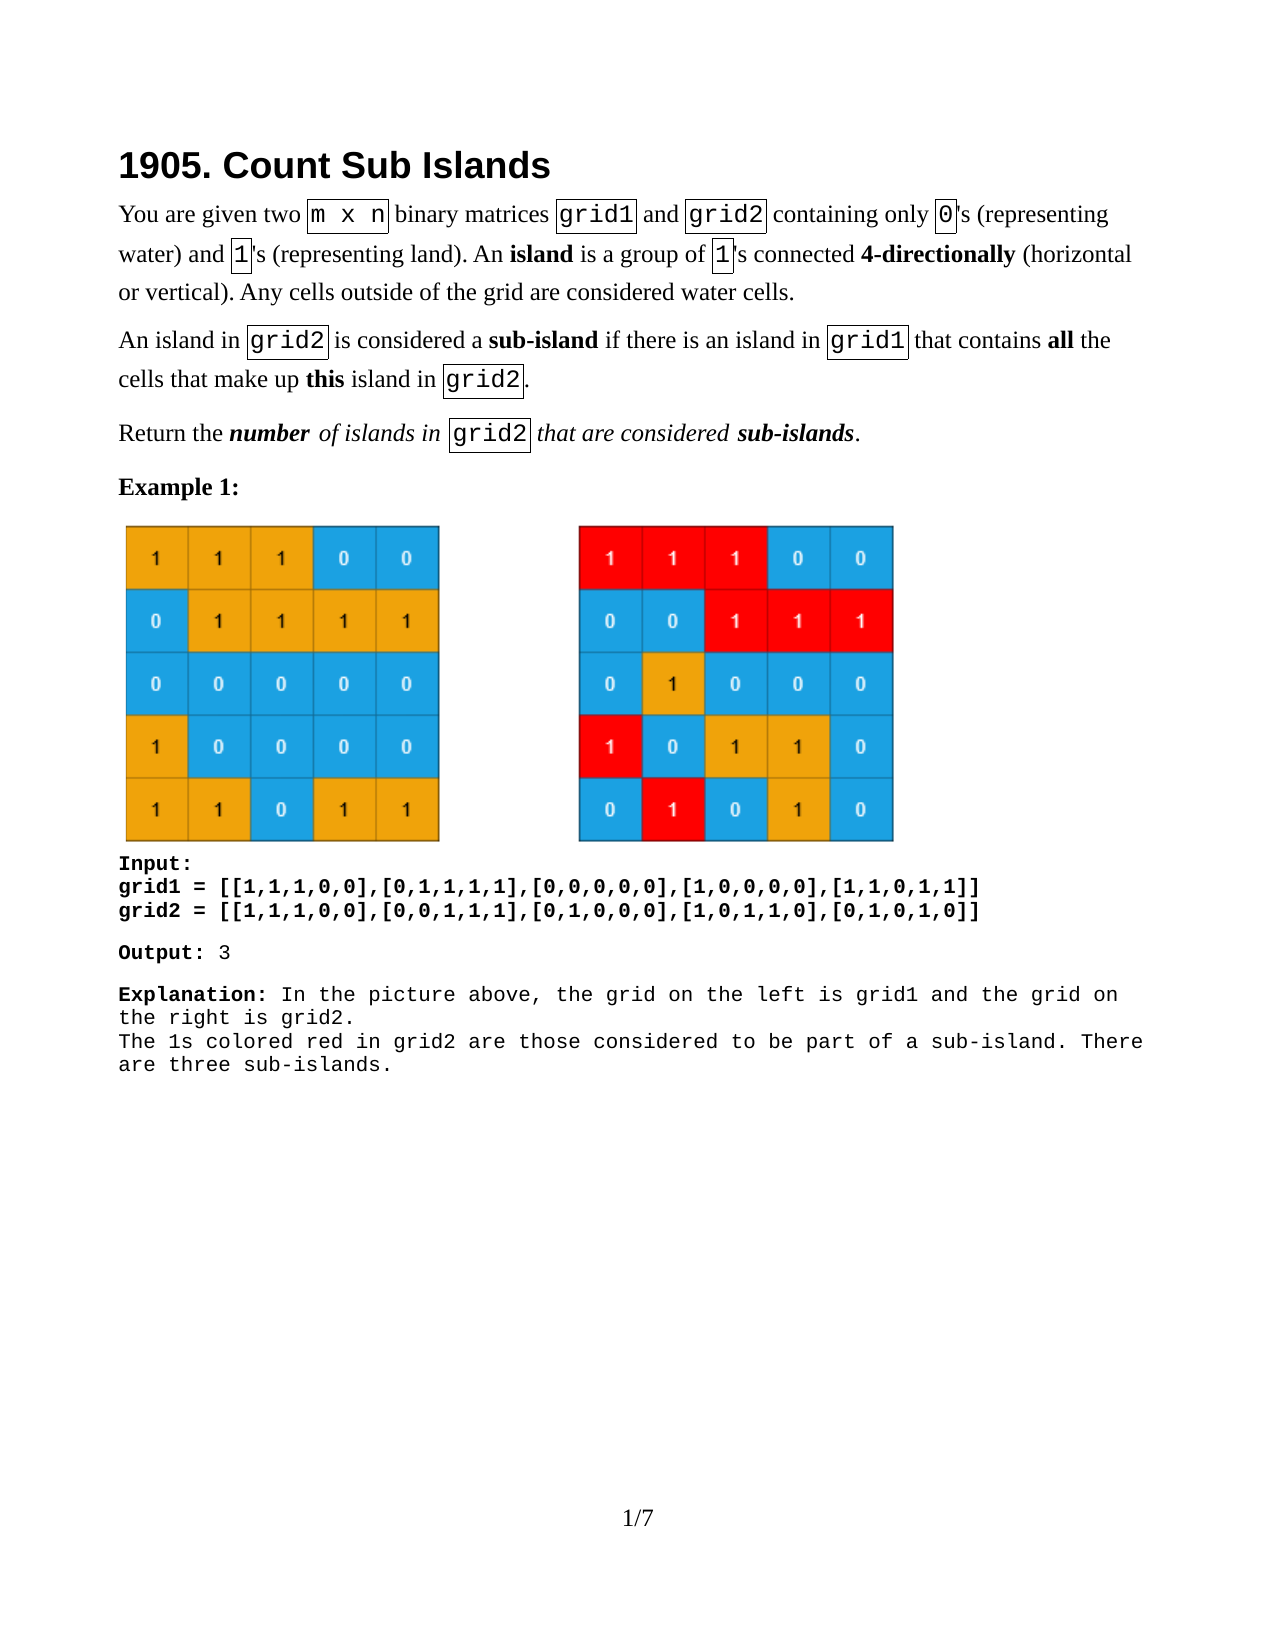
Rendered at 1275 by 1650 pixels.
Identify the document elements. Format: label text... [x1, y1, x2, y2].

text grid2 [450, 419, 530, 452]
text An island in grid2 is considered a sub-island if there is an island in grid1 that contains all the cells that make up this island in grid2. [118, 324, 1157, 398]
text You are given two m x n binary matrices grid1 and grid2 containing only 0's (representing water) and 1's (representing land). An island is a group of 1's connected 4-directionally (horizontal or vertical). Any cells outside of the grid are considered water cells. [118, 199, 1157, 306]
subtitle 1905. Count Sub Islands [118, 143, 1157, 186]
text Output: 3 [118, 942, 1157, 966]
text that are considered sub-islands. [531, 418, 1157, 452]
text grid1 = [[1,1,1,0,0],[0,1,1,1,1],[0,0,0,0,0],[1,0,0,0,0],[1,1,0,1,1]] [118, 877, 1157, 900]
text The 1s colored red in grid2 are those considered to be part of a sub-island. There are three sub-islands. [118, 1031, 1157, 1078]
text Explanation: In the picture above, the grid on the left is grid1 and the grid on the right is grid2. [118, 983, 1157, 1031]
picture [125, 524, 897, 845]
text Input: [118, 853, 1157, 877]
text Example 1: [118, 472, 1157, 501]
text grid2 = [[1,1,1,0,0],[0,0,1,1,1],[0,1,0,0,0],[1,0,1,1,0],[0,1,0,1,0]] [118, 900, 1157, 924]
text Return the number of islands in [118, 418, 449, 452]
